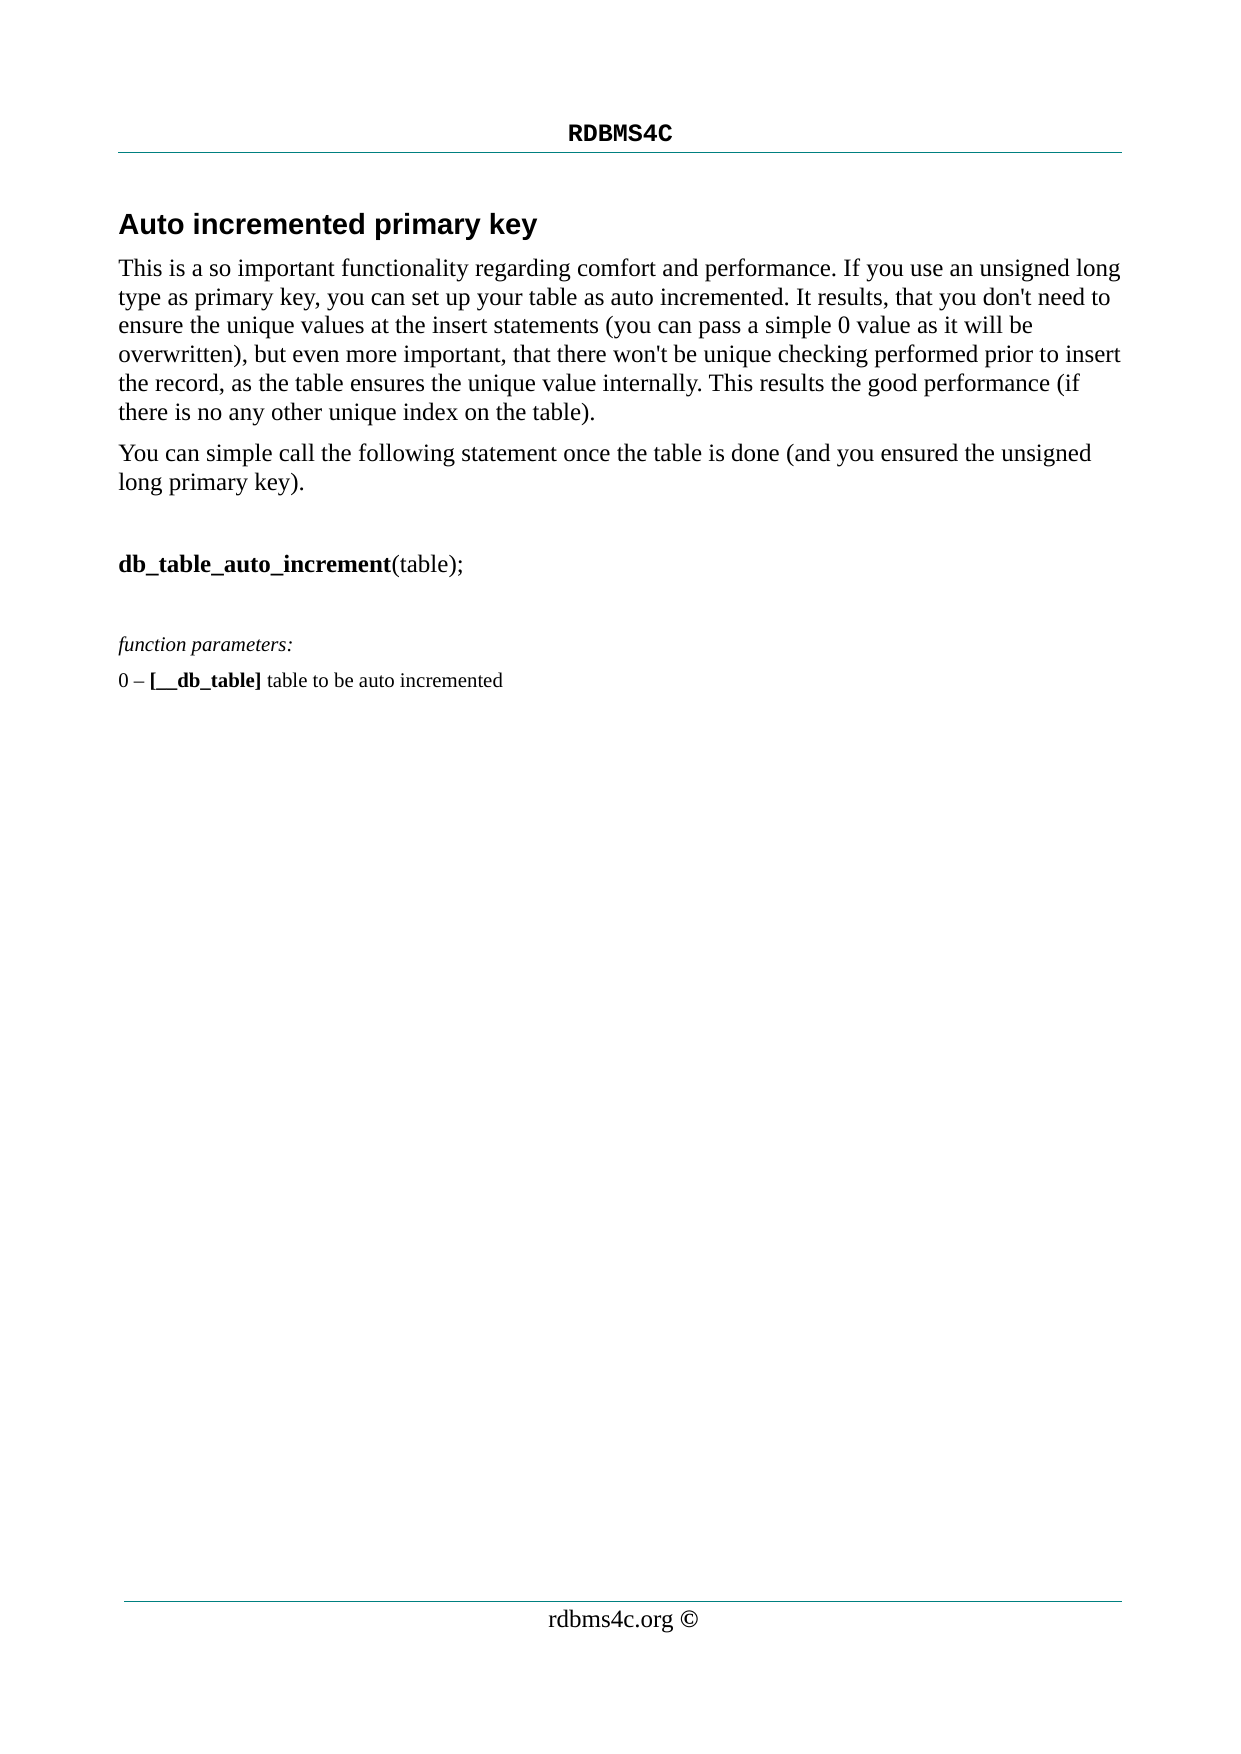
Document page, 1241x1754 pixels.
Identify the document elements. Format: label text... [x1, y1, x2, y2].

text db_table_auto_increment(table); [118, 549, 1122, 578]
text 0 – [__db_table] table to be auto incremented [118, 668, 1122, 692]
text You can simple call the following statement once the table is done (and you ensured the unsigned long primary key). [118, 438, 1122, 495]
subtitle Auto incremented primary key [118, 207, 1122, 240]
text This is a so important functionality regarding comfort and performance. If you use an unsigned long type as primary key, you can set up your table as auto incremented. It results, that you don't need to ensure the unique values at the insert statements (you can pass a simple 0 value as it will be overwritten), but even more important, that there won't be unique checking performed prior to insert the record, as the table ensures the unique value internally. This results the good performance (if there is no any other unique index on the table). [118, 253, 1122, 425]
text function parameters: [118, 632, 1122, 656]
